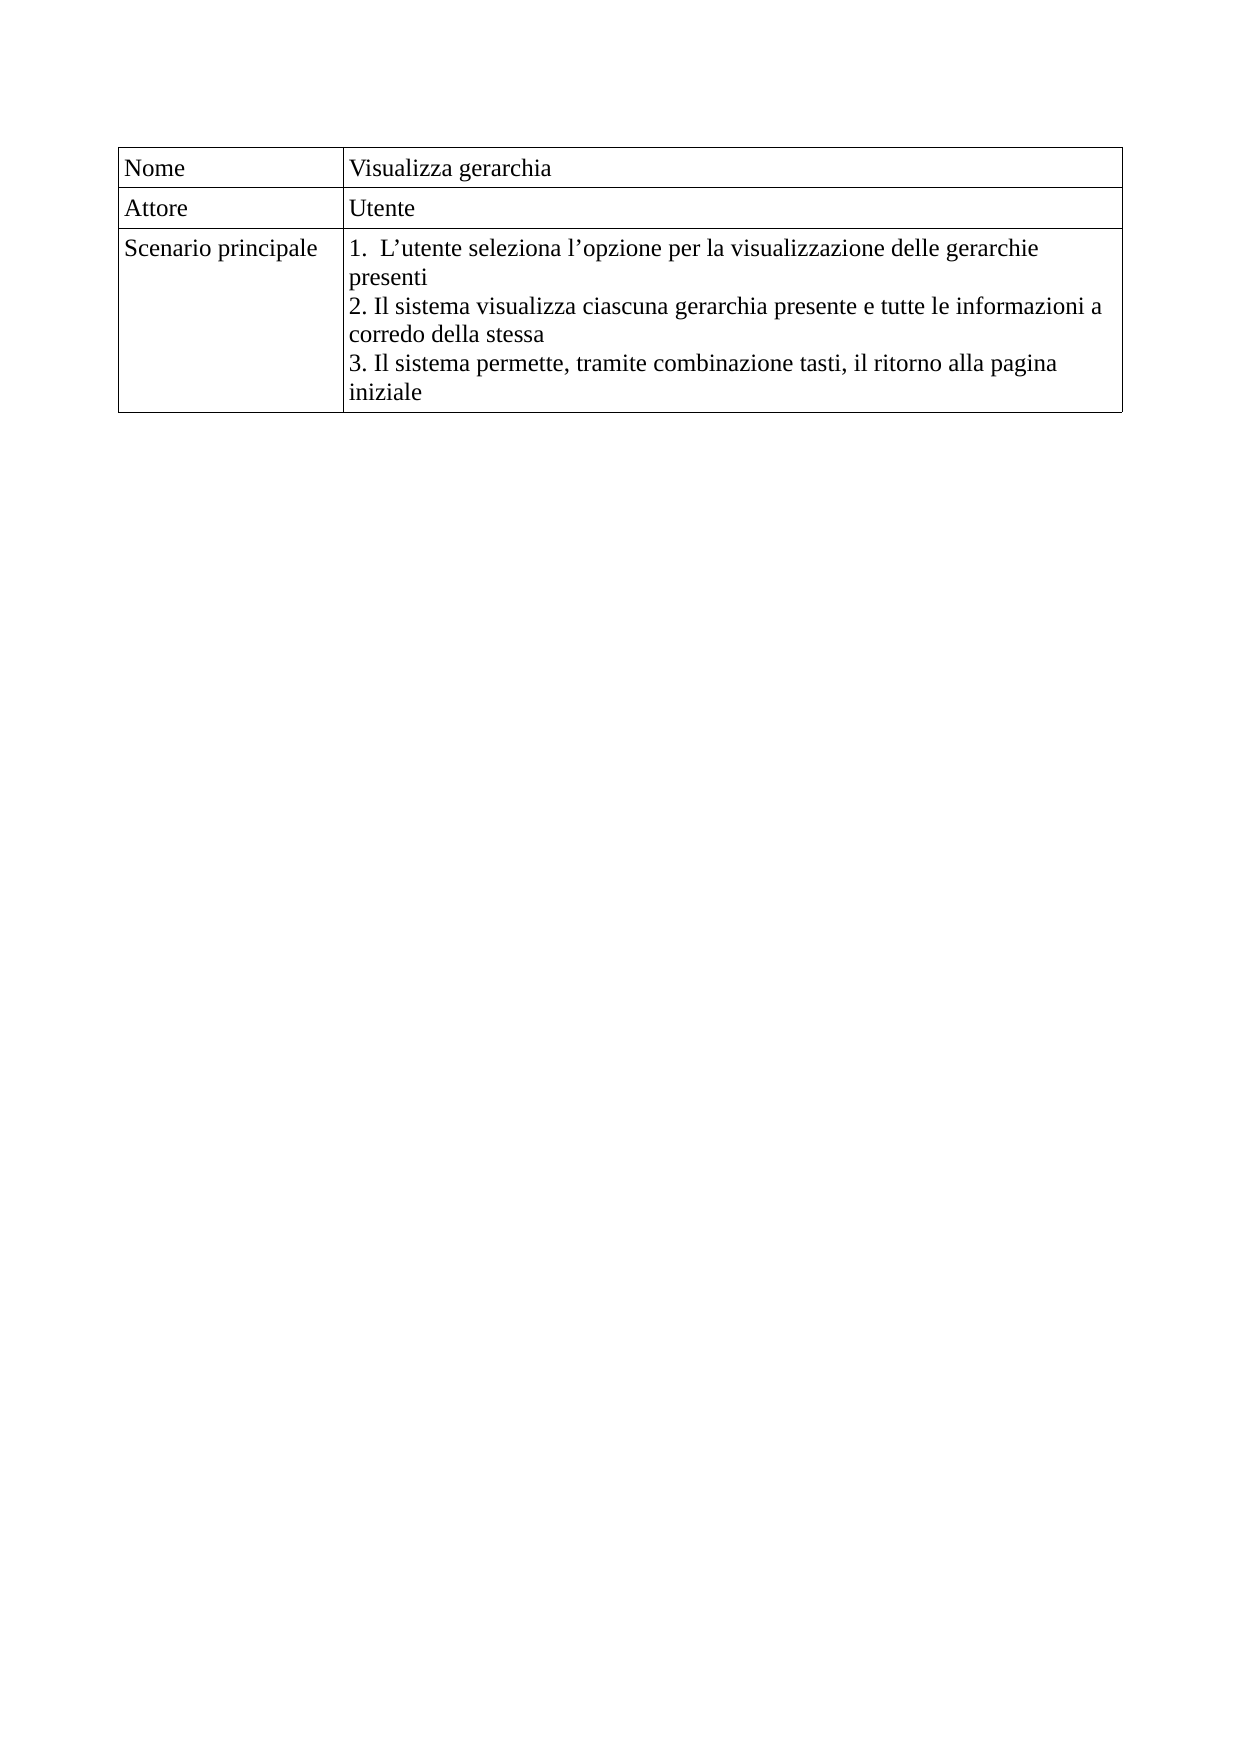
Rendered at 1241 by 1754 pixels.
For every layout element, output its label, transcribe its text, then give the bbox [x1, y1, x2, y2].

table_cell Scenario principale [119, 229, 343, 412]
table_cell Utente [344, 188, 1122, 227]
table_cell 1. L’utente seleziona l’opzione per la visualizzazione delle gerarchie presenti 2. Il sistema visualizza ciascuna gerarchia presente e tutte le informazioni a corredo della stessa 3. Il sistema permette, tramite combinazione tasti, il ritorno alla pagina iniziale [344, 229, 1122, 412]
table_header Nome [119, 148, 343, 187]
table_header Visualizza gerarchia [344, 148, 1122, 187]
table_cell Attore [119, 188, 343, 227]
